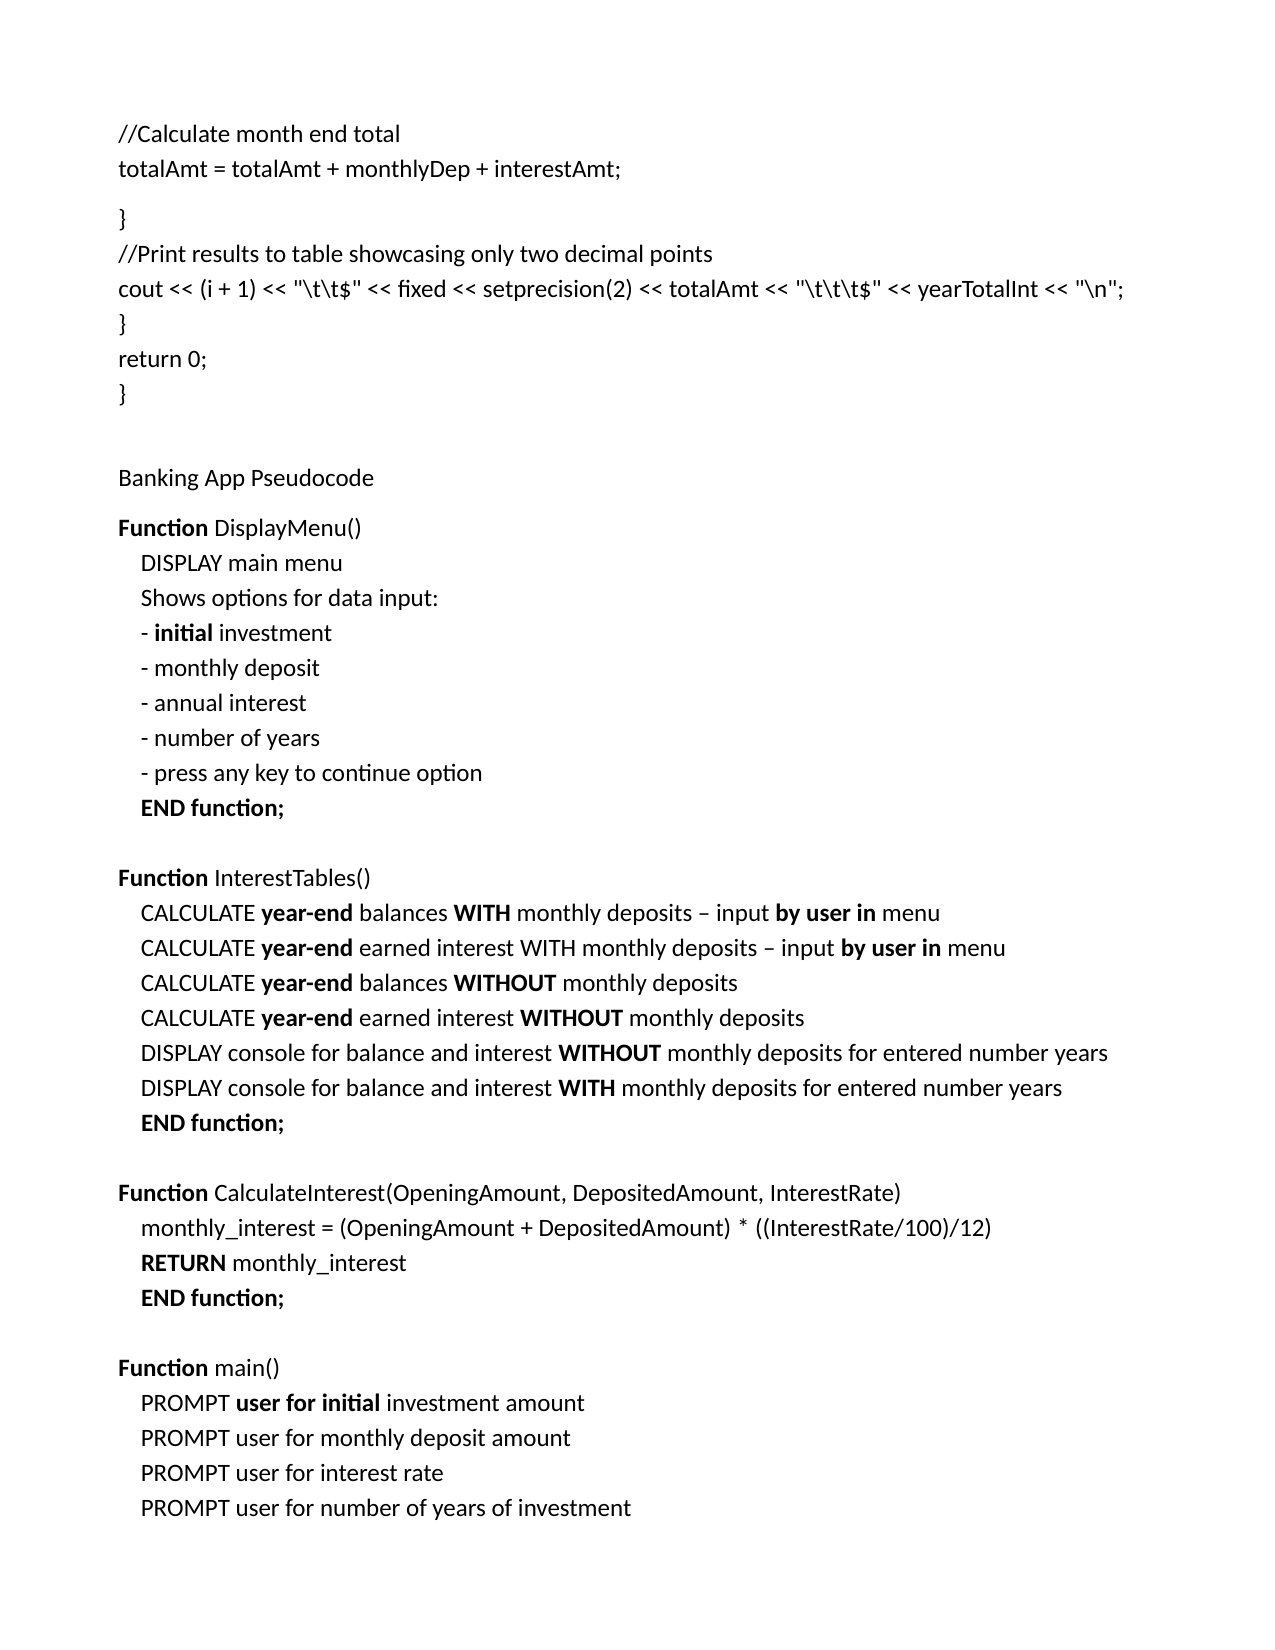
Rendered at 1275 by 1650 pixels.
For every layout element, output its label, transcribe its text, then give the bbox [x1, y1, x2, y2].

text CALCULATE year-end balances WITHOUT monthly deposits [118, 967, 1157, 997]
text END function; [118, 1282, 1157, 1312]
text RETURN monthly_interest [118, 1247, 1157, 1277]
text END function; [118, 1107, 1157, 1137]
text END function; [118, 792, 1157, 822]
text Function DisplayMenu() [118, 512, 1157, 542]
text - number of years [118, 722, 1157, 752]
text monthly_interest = (OpeningAmount + DepositedAmount) * ((InterestRate/100)/12) [118, 1212, 1157, 1242]
text - initial investment [118, 617, 1157, 647]
text } //Print results to table showcasing only two decimal points cout << (i + 1) << "\t\t$" << fixed << setprecision(2) << totalAmt << "\t\t\t$" << yearTotalInt << "\n"; } return 0; } [118, 203, 1157, 408]
text CALCULATE year-end balances WITH monthly deposits – input by user in menu [118, 897, 1157, 927]
text - annual interest [118, 687, 1157, 717]
text DISPLAY main menu [118, 547, 1157, 577]
text DISPLAY console for balance and interest WITH monthly deposits for entered number years [118, 1072, 1157, 1102]
text CALCULATE year-end earned interest WITH monthly deposits – input by user in menu [118, 932, 1157, 962]
text Shows options for data input: [118, 582, 1157, 612]
text PROMPT user for initial investment amount [118, 1387, 1157, 1417]
text DISPLAY console for balance and interest WITHOUT monthly deposits for entered number years [118, 1037, 1157, 1067]
text Function main() [118, 1352, 1157, 1382]
text Function CalculateInterest(OpeningAmount, DepositedAmount, InterestRate) [118, 1177, 1157, 1207]
text - press any key to continue option [118, 757, 1157, 787]
text PROMPT user for interest rate [118, 1457, 1157, 1487]
text PROMPT user for number of years of investment [118, 1492, 1157, 1522]
text Banking App Pseudocode [118, 427, 1157, 493]
text Function InterestTables() [118, 862, 1157, 892]
text //Calculate month end total totalAmt = totalAmt + monthlyDep + interestAmt; [118, 118, 1157, 184]
text CALCULATE year-end earned interest WITHOUT monthly deposits [118, 1002, 1157, 1032]
text PROMPT user for monthly deposit amount [118, 1422, 1157, 1452]
text - monthly deposit [118, 652, 1157, 682]
